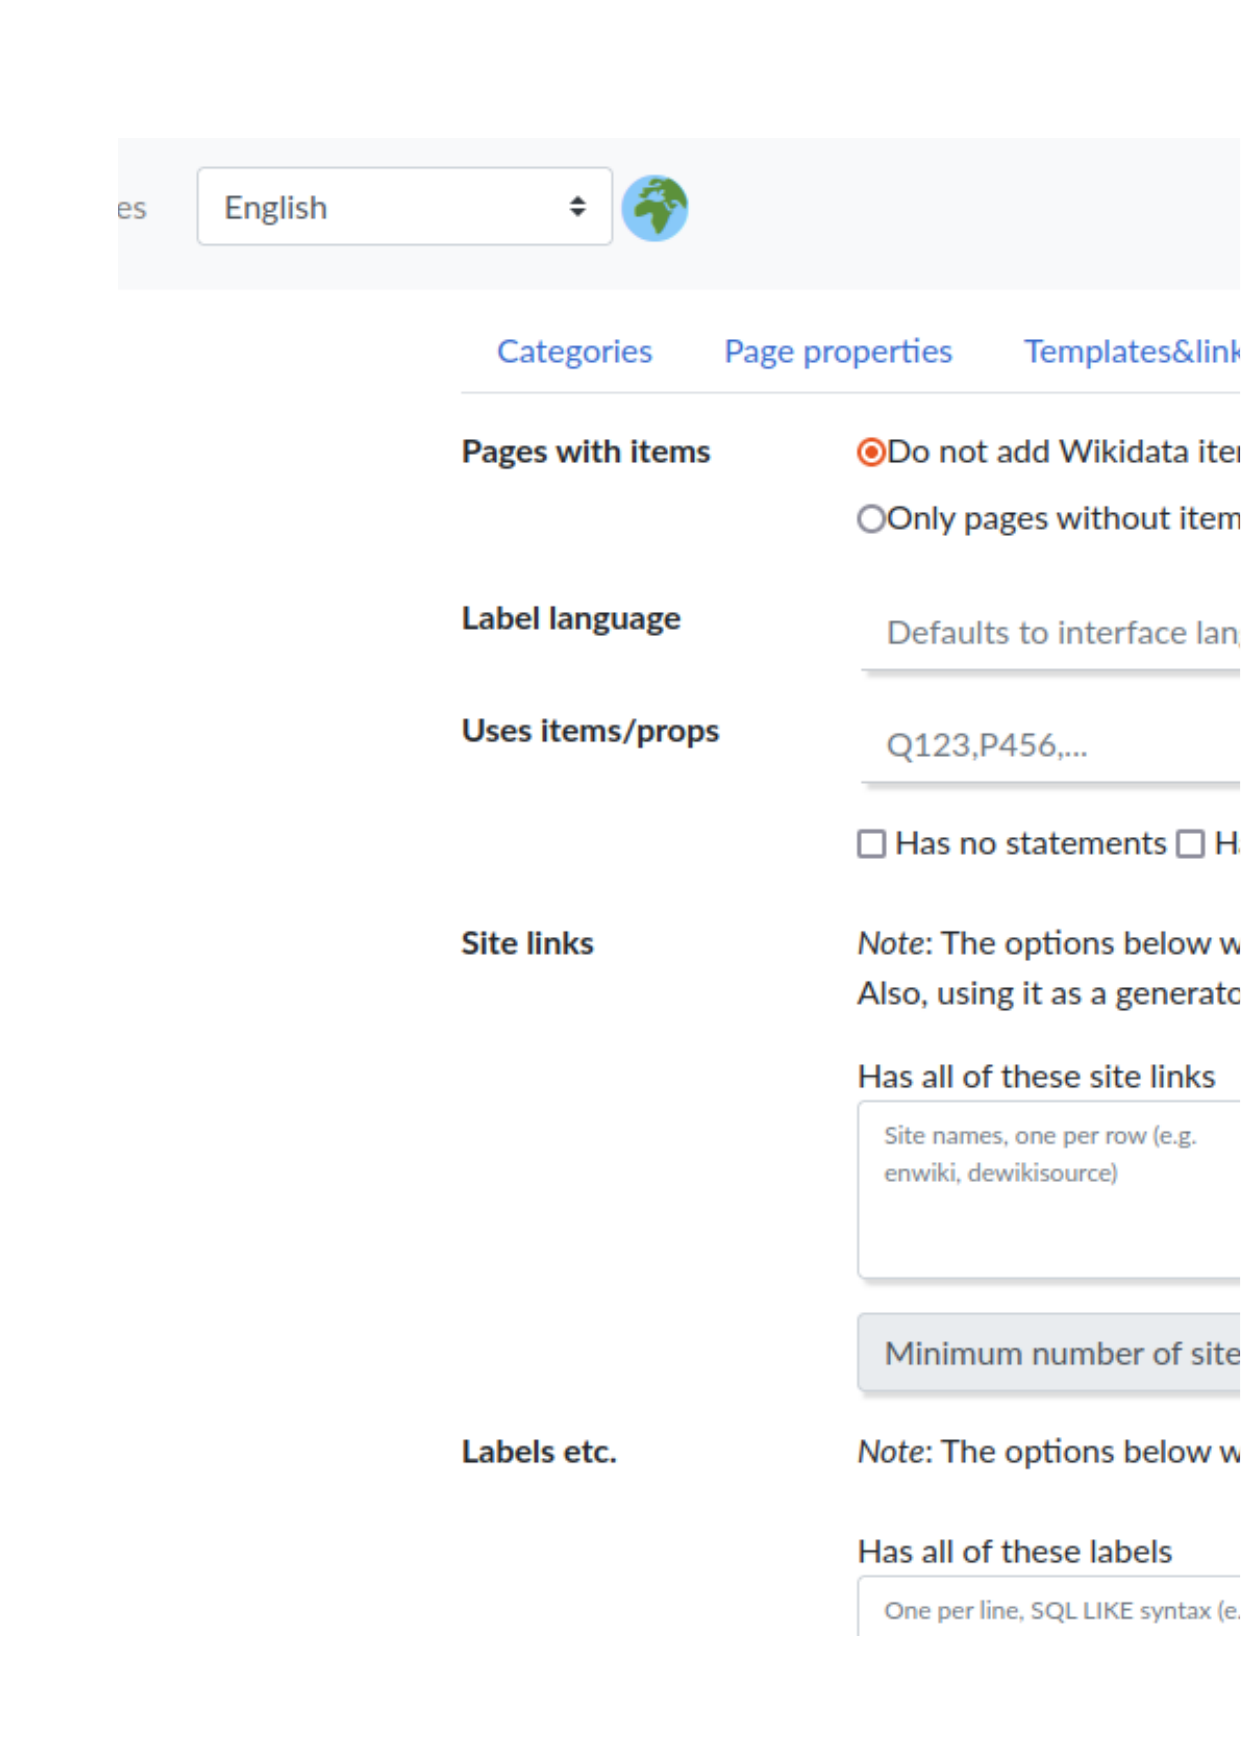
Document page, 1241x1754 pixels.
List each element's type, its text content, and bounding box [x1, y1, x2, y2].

picture [118, 138, 1241, 1636]
text - A partir de cette page, dans le champ “Has none of these site links” écrire frwiki. Si vous souhaitez enrichir une autre version de Wikipédia que la francophone, par exemple la lusophone changer le fr en pt. [118, 118, 1122, 138]
